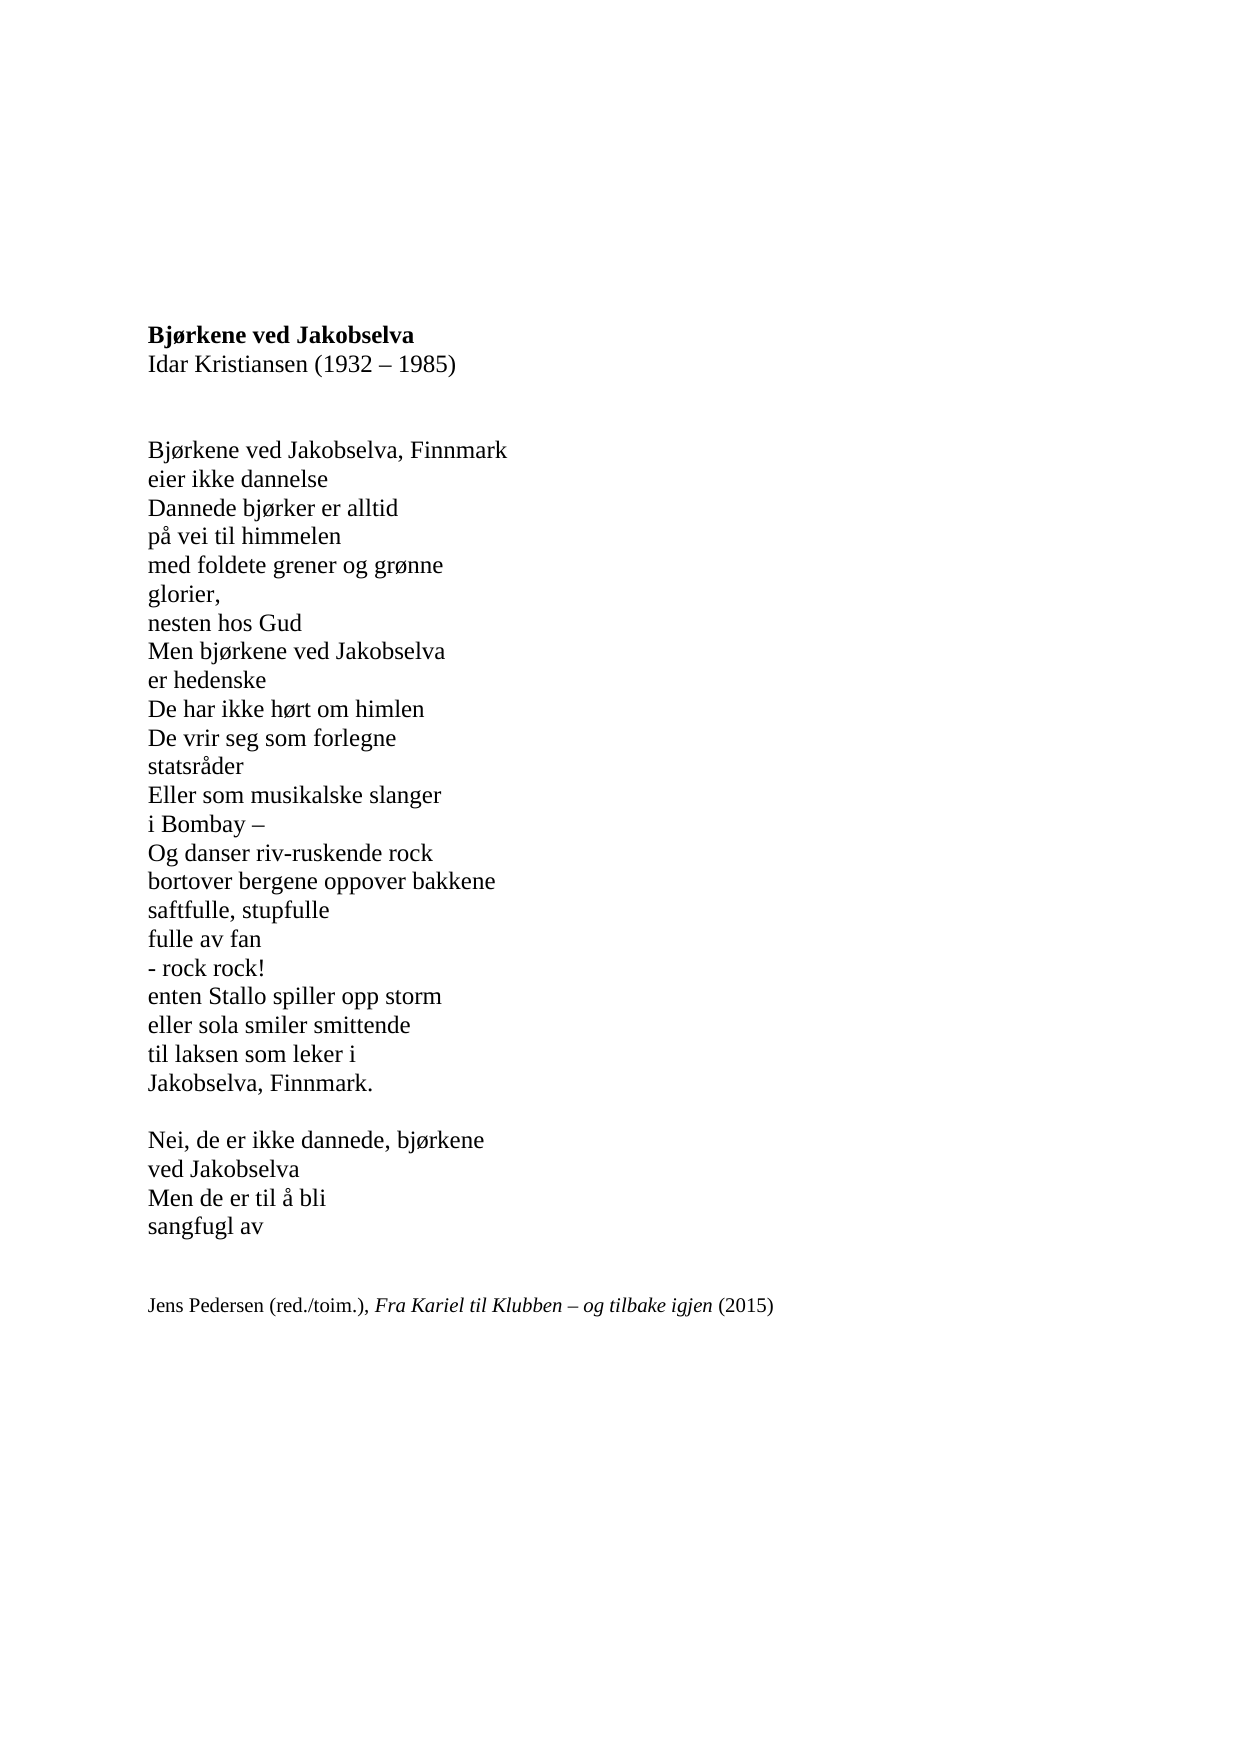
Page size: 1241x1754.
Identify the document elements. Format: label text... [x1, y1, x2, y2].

text Jens Pedersen (red./toim.), Fra Kariel til Klubben – og tilbake igjen (2015) [148, 1293, 1093, 1317]
text Jakobselva, Finnmark. [148, 1068, 1093, 1096]
text eier ikke dannelse [148, 464, 1093, 493]
text fulle av fan [148, 924, 1093, 953]
text statsråder [148, 751, 1093, 780]
text Bjørkene ved Jakobselva, Finnmark [148, 435, 1093, 464]
text Og danser riv-ruskende rock [148, 838, 1093, 866]
text Eller som musikalske slanger [148, 780, 1093, 809]
text i Bombay – [148, 809, 1093, 838]
text med foldete grener og grønne [148, 550, 1093, 579]
text Idar Kristiansen (1932 – 1985) [148, 349, 1093, 378]
text De har ikke hørt om himlen [148, 694, 1093, 723]
text Men bjørkene ved Jakobselva [148, 636, 1093, 665]
text sangfugl av [148, 1211, 1093, 1240]
text ved Jakobselva [148, 1154, 1093, 1183]
text på vei til himmelen [148, 521, 1093, 550]
text nesten hos Gud [148, 608, 1093, 636]
text De vrir seg som forlegne [148, 723, 1093, 751]
text - rock rock! [148, 953, 1093, 981]
text Dannede bjørker er alltid [148, 493, 1093, 521]
text til laksen som leker i [148, 1039, 1093, 1068]
text bortover bergene oppover bakkene [148, 866, 1093, 895]
text saftfulle, stupfulle [148, 895, 1093, 924]
text enten Stallo spiller opp storm [148, 981, 1093, 1010]
text Men de er til å bli [148, 1183, 1093, 1211]
text glorier, [148, 579, 1093, 608]
text Nei, de er ikke dannede, bjørkene [148, 1125, 1093, 1154]
text Bjørkene ved Jakobselva [148, 320, 1093, 349]
text er hedenske [148, 665, 1093, 694]
text eller sola smiler smittende [148, 1010, 1093, 1039]
